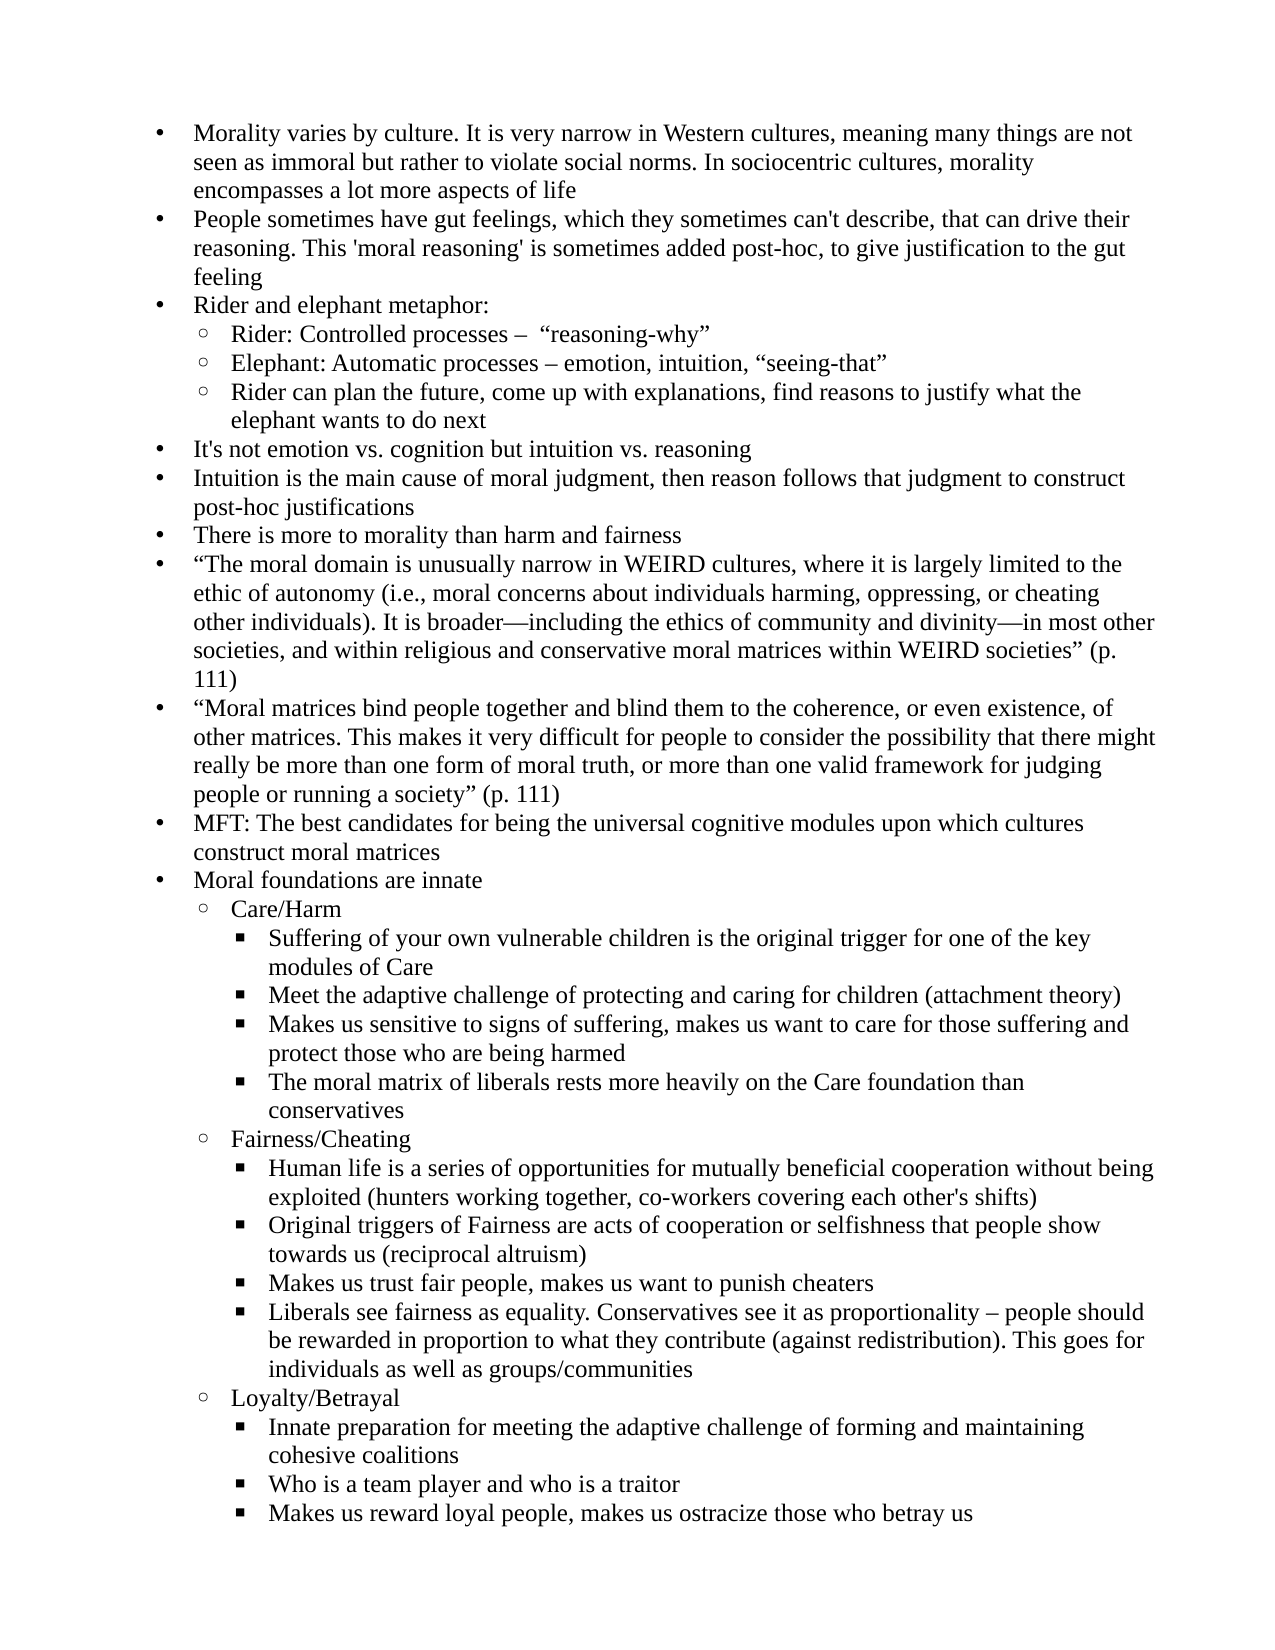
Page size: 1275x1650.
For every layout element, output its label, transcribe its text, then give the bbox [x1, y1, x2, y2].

list There is more to morality than harm and fairness [156, 521, 1157, 549]
list Liberals see fairness as equality. Conservatives see it as proportionality – people should be rewarded in proportion to what they contribute (against redistribution). This goes for individuals as well as groups/communities [231, 1297, 1157, 1383]
list Rider: Controlled processes – “reasoning-why” [193, 319, 1157, 348]
list Suffering of your own vulnerable children is the original trigger for one of the key modules of Care [231, 923, 1157, 981]
list Intuition is the main cause of moral judgment, then reason follows that judgment to construct post-hoc justifications [156, 463, 1157, 521]
list Human life is a series of opportunities for mutually beneficial cooperation without being exploited (hunters working together, co-workers covering each other's shifts) [231, 1153, 1157, 1211]
list Rider can plan the future, come up with explanations, find reasons to justify what the elephant wants to do next [193, 377, 1157, 434]
list Moral foundations are innate [156, 866, 1157, 894]
list Innate preparation for meeting the adaptive challenge of forming and maintaining cohesive coalitions [231, 1412, 1157, 1469]
list Meet the adaptive challenge of protecting and caring for children (attachment theory) [231, 981, 1157, 1009]
list Who is a team player and who is a traitor [231, 1469, 1157, 1498]
list Elephant: Automatic processes – emotion, intuition, “seeing-that” [193, 348, 1157, 377]
list Original triggers of Fairness are acts of cooperation or selfishness that people show towards us (reciprocal altruism) [231, 1211, 1157, 1268]
list “Moral matrices bind people together and blind them to the coherence, or even existence, of other matrices. This makes it very difficult for people to consider the possibility that there might really be more than one form of moral truth, or more than one valid framework for judging people or running a society” (p. 111) [156, 693, 1157, 808]
list Makes us trust fair people, makes us want to punish cheaters [231, 1268, 1157, 1297]
list Rider and elephant metaphor: [156, 291, 1157, 319]
list Loyalty/Betrayal [193, 1383, 1157, 1412]
list MFT: The best candidates for being the universal cognitive modules upon which cultures construct moral matrices [156, 808, 1157, 866]
list People sometimes have gut feelings, which they sometimes can't describe, that can drive their reasoning. This 'moral reasoning' is sometimes added post-hoc, to give justification to the gut feeling [156, 204, 1157, 291]
list Makes us sensitive to signs of suffering, makes us want to care for those suffering and protect those who are being harmed [231, 1009, 1157, 1067]
list Care/Harm [193, 894, 1157, 923]
list “The moral domain is unusually narrow in WEIRD cultures, where it is largely limited to the ethic of autonomy (i.e., moral concerns about individuals harming, oppressing, or cheating other individuals). It is broader—including the ethics of community and divinity—in most other societies, and within religious and conservative moral matrices within WEIRD societies” (p. 111) [156, 549, 1157, 693]
list Makes us reward loyal people, makes us ostracize those who betray us [231, 1498, 1157, 1527]
list Fairness/Cheating [193, 1124, 1157, 1153]
list The moral matrix of liberals rests more heavily on the Care foundation than conservatives [231, 1067, 1157, 1124]
list Morality varies by culture. It is very narrow in Western cultures, meaning many things are not seen as immoral but rather to violate social norms. In sociocentric cultures, morality encompasses a lot more aspects of life [156, 118, 1157, 204]
list It's not emotion vs. cognition but intuition vs. reasoning [156, 434, 1157, 463]
